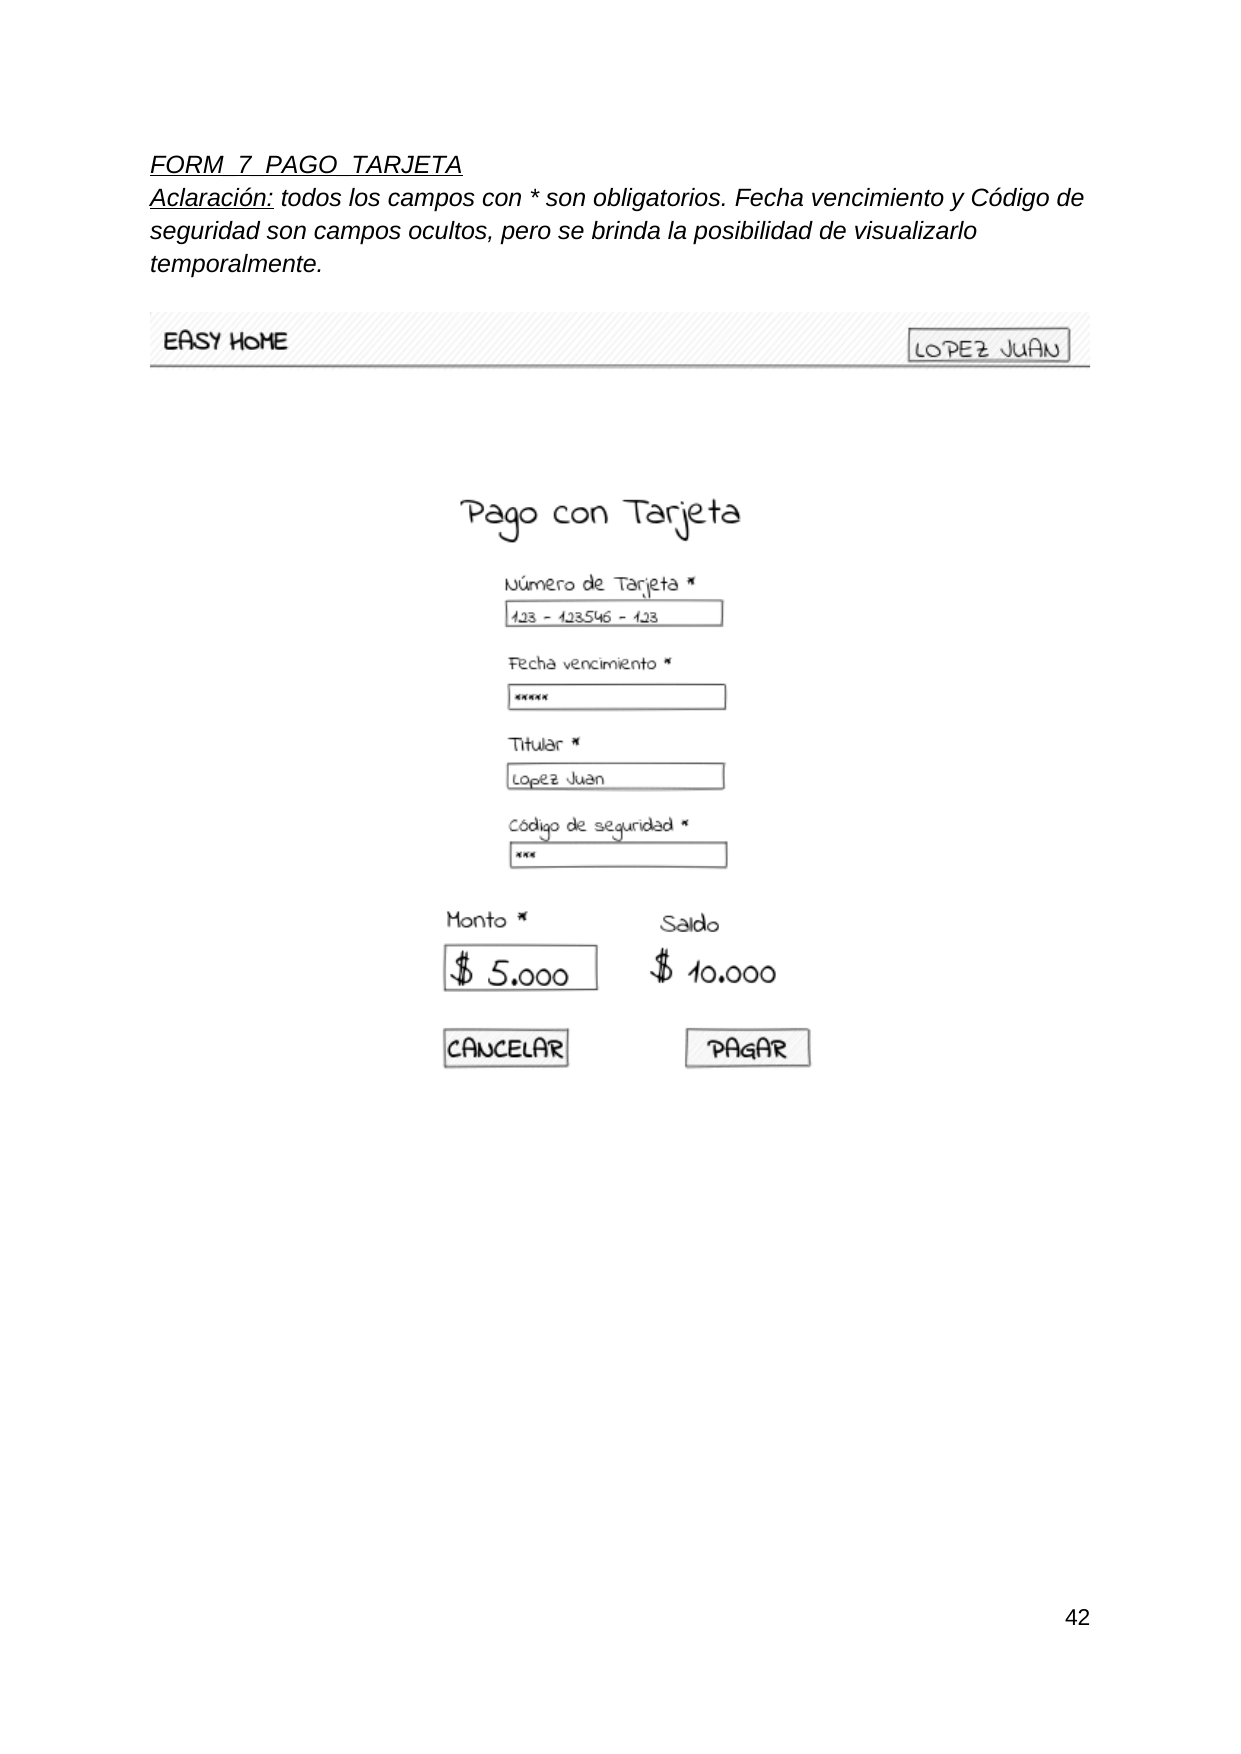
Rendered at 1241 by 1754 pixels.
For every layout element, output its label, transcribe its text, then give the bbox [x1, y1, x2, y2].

text Aclaración: todos los campos con * son obligatorios. Fecha vencimiento y Código de seguridad son campos ocultos, pero se brinda la posibilidad de visualizarlo temporalmente. [150, 183, 1090, 278]
text FORM_7_PAGO_TARJETA [150, 150, 1090, 179]
picture [150, 312, 1091, 1253]
